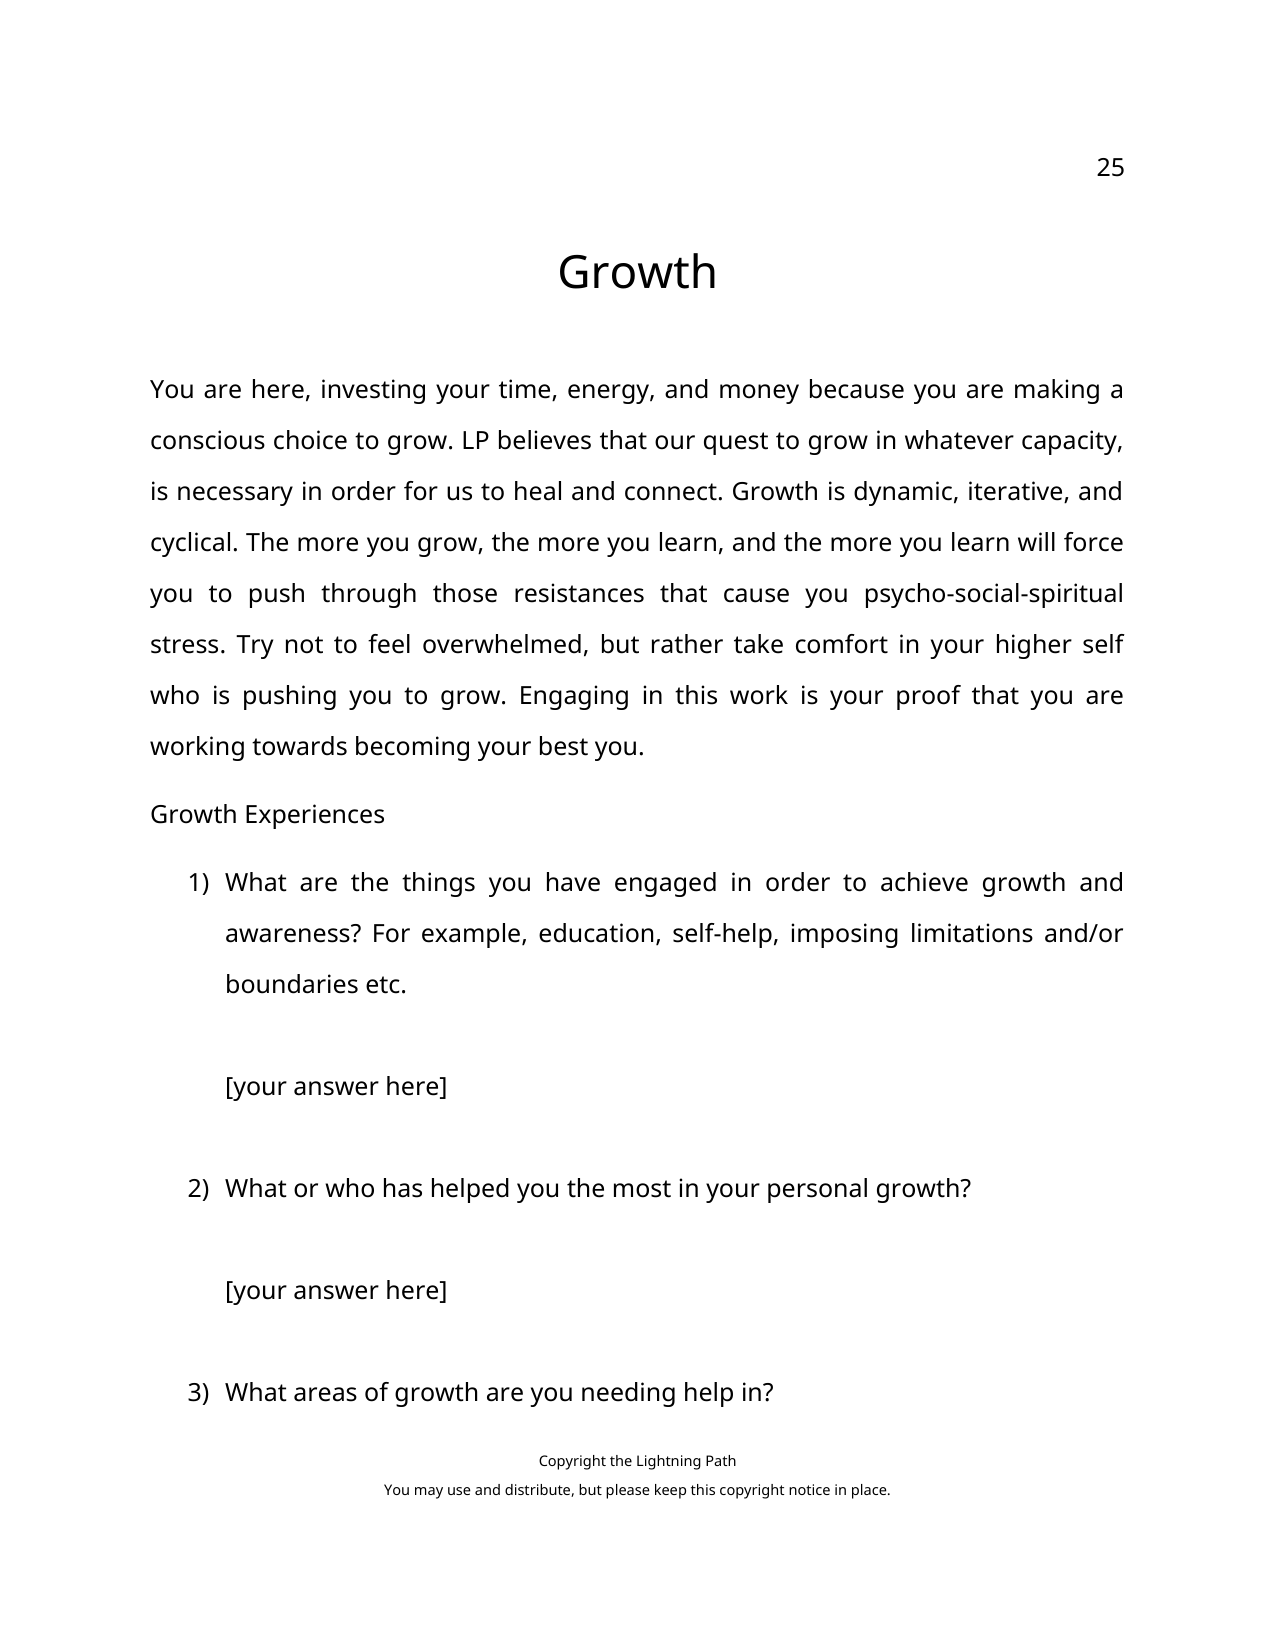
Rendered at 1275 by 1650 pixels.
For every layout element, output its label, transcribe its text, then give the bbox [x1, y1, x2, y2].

list What are the things you have engaged in order to achieve growth and awareness? For example, education, self-help, imposing limitations and/or boundaries etc. [187, 864, 1125, 1000]
list [your answer here] [150, 1068, 1125, 1102]
text Growth Experiences [150, 797, 1125, 831]
list [your answer here] [150, 1273, 1125, 1307]
text You are here, investing your time, energy, and money because you are making a conscious choice to grow. LP believes that our quest to grow in whatever capacity, is necessary in order for us to heal and connect. Growth is dynamic, iterative, and cyclical. The more you grow, the more you learn, and the more you learn will force you to push through those resistances that cause you psycho-social-spiritual stress. Try not to feel overwhelmed, but rather take comfort in your higher self who is pushing you to grow. Engaging in this work is your proof that you are working towards becoming your best you. [150, 372, 1125, 763]
list What areas of growth are you needing help in? [187, 1375, 1125, 1409]
subtitle Growth [150, 239, 1125, 301]
list What or who has helped you the most in your personal growth? [187, 1171, 1125, 1204]
